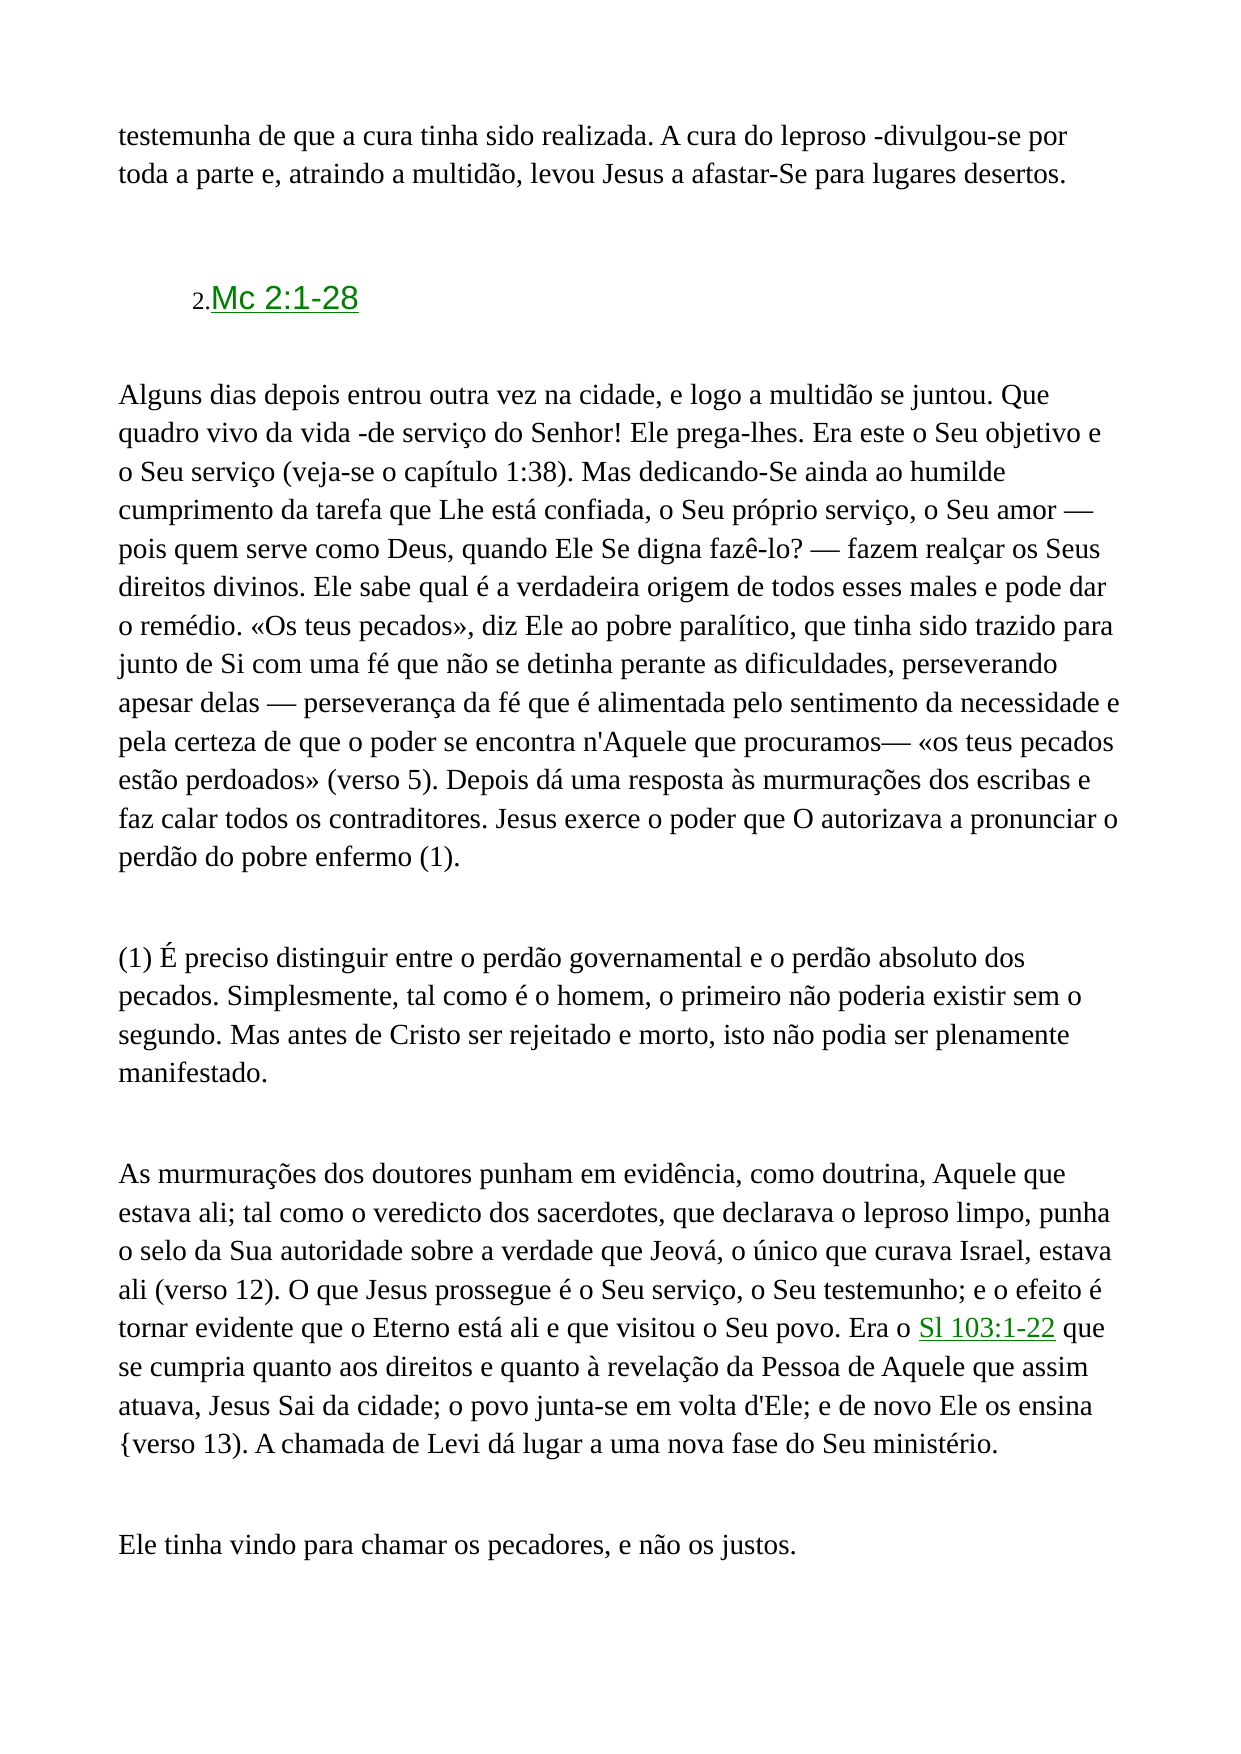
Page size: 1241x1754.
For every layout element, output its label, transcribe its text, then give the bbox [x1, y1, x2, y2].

text Alguns dias depois entrou outra vez na cidade, e logo a multidão se juntou. Que quadro vivo da vida -de serviço do Senhor! Ele prega-lhes. Era este o Seu objetivo e o Seu serviço (veja-se o capítulo 1:38). Mas dedicando-Se ainda ao humilde cumprimento da tarefa que Lhe está confiada, o Seu próprio serviço, o Seu amor — pois quem serve como Deus, quando Ele Se digna fazê-lo? — fazem realçar os Seus direitos divinos. Ele sabe qual é a verdadeira origem de todos esses males e pode dar o remédio. «Os teus pecados», diz Ele ao pobre paralítico, que tinha sido trazido para junto de Si com uma fé que não se detinha perante as dificuldades, perseverando apesar delas — perseverança da fé que é alimentada pelo sentimento da necessidade e pela certeza de que o poder se encontra n'Aquele que procuramos— «os teus pecados estão perdoados» (verso 5). Depois dá uma resposta às murmurações dos escribas e faz calar todos os contraditores. Jesus exerce o poder que O autorizava a pronunciar o perdão do pobre enfermo (1). [118, 377, 1122, 873]
text Ele tinha vindo para chamar os pecadores, e não os justos. [118, 1527, 1122, 1560]
list Mc 2:1-28 [118, 278, 1122, 317]
text (1) É preciso distinguir entre o perdão governamental e o perdão absoluto dos pecados. Simplesmente, tal como é o homem, o primeiro não poderia existir sem o segundo. Mas antes de Cristo ser rejeitado e morto, isto não podia ser plenamente manifestado. [118, 940, 1122, 1089]
text As murmurações dos doutores punham em evidência, como doutrina, Aquele que estava ali; tal como o veredicto dos sacerdotes, que declarava o leproso limpo, punha o selo da Sua autoridade sobre a verdade que Jeová, o único que curava Israel, estava ali (verso 12). O que Jesus prossegue é o Seu serviço, o Seu testemunho; e o efeito é tornar evidente que o Eterno está ali e que visitou o Seu povo. Era o Sl 103:1-22 que se cumpria quanto aos direitos e quanto à revelação da Pessoa de Aquele que assim atuava, Jesus Sai da cidade; o povo junta-se em volta d'Ele; e de novo Ele os ensina {verso 13). A chamada de Levi dá lugar a uma nova fase do Seu ministério. [118, 1156, 1122, 1460]
text testemunha de que a cura tinha sido realizada. A cura do leproso -divulgou-se por toda a parte e, atraindo a multidão, levou Jesus a afastar-Se para lugares desertos. [118, 118, 1122, 190]
